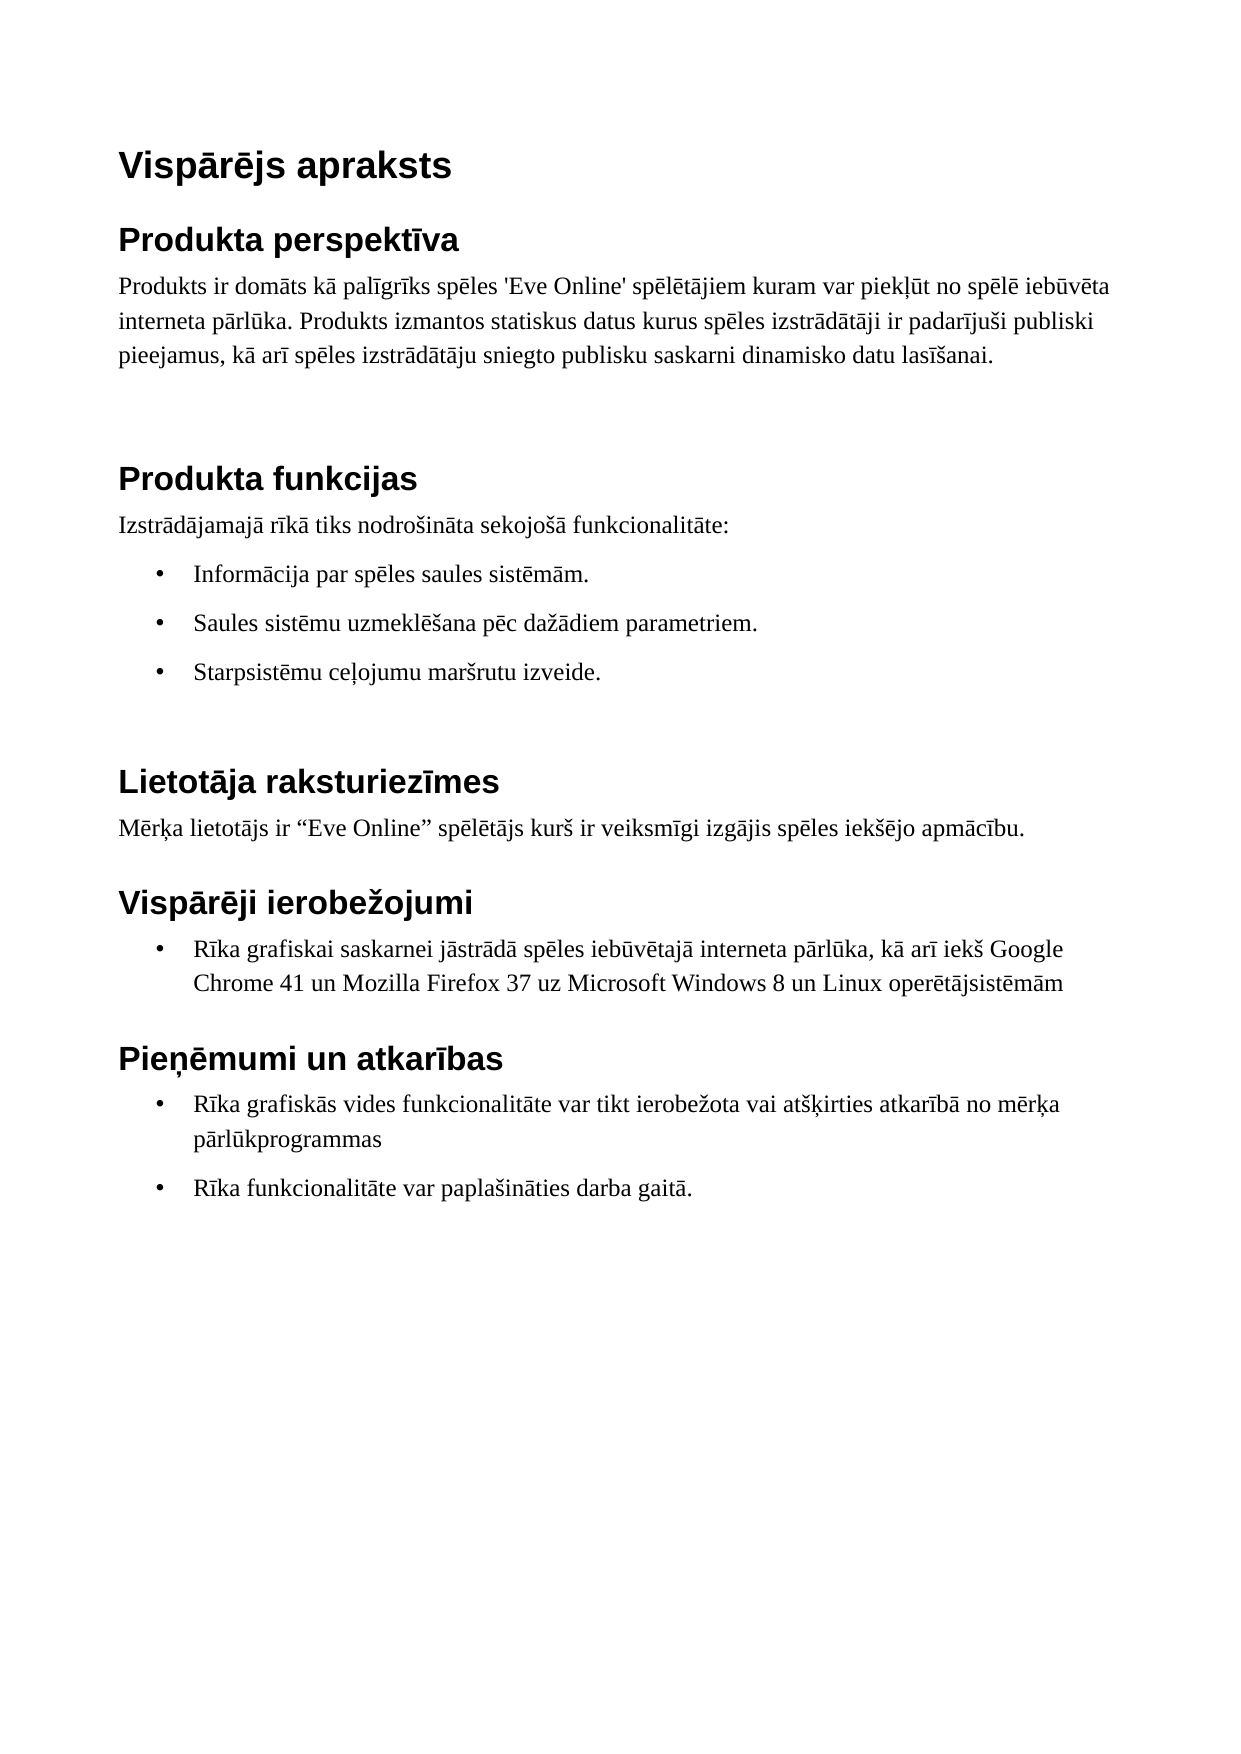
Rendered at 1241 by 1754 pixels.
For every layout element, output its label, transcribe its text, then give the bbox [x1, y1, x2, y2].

subtitle Produkta perspektīva [118, 220, 1122, 259]
list Saules sistēmu uzmeklēšana pēc dažādiem parametriem. [156, 608, 1122, 637]
text Izstrādājamajā rīkā tiks nodrošināta sekojošā funkcionalitāte: [118, 510, 1122, 539]
subtitle Produkta funkcijas [118, 459, 1122, 498]
subtitle Lietotāja raksturiezīmes [118, 762, 1122, 801]
list Rīka funkcionalitāte var paplašināties darba gaitā. [156, 1173, 1122, 1202]
subtitle Pieņēmumi un atkarības [118, 1038, 1122, 1077]
list Rīka grafiskai saskarnei jāstrādā spēles iebūvētajā interneta pārlūka, kā arī iekš Google Chrome 41 un Mozilla Firefox 37 uz Microsoft Windows 8 un Linux operētājsistēmām [156, 934, 1122, 997]
subtitle Vispārējs apraksts [118, 143, 1122, 187]
list Rīka grafiskās vides funkcionalitāte var tikt ierobežota vai atšķirties atkarībā no mērķa pārlūkprogrammas [156, 1089, 1122, 1153]
subtitle Vispārēji ierobežojumi [118, 883, 1122, 922]
text Produkts ir domāts kā palīgrīks spēles 'Eve Online' spēlētājiem kuram var piekļūt no spēlē iebūvēta interneta pārlūka. Produkts izmantos statiskus datus kurus spēles izstrādātāji ir padarījuši publiski pieejamus, kā arī spēles izstrādātāju sniegto publisku saskarni dinamisko datu lasīšanai. [118, 271, 1122, 369]
list Informācija par spēles saules sistēmām. [156, 559, 1122, 588]
text Mērķa lietotājs ir “Eve Online” spēlētājs kurš ir veiksmīgi izgājis spēles iekšējo apmācību. [118, 813, 1122, 842]
list Starpsistēmu ceļojumu maršrutu izveide. [156, 657, 1122, 721]
